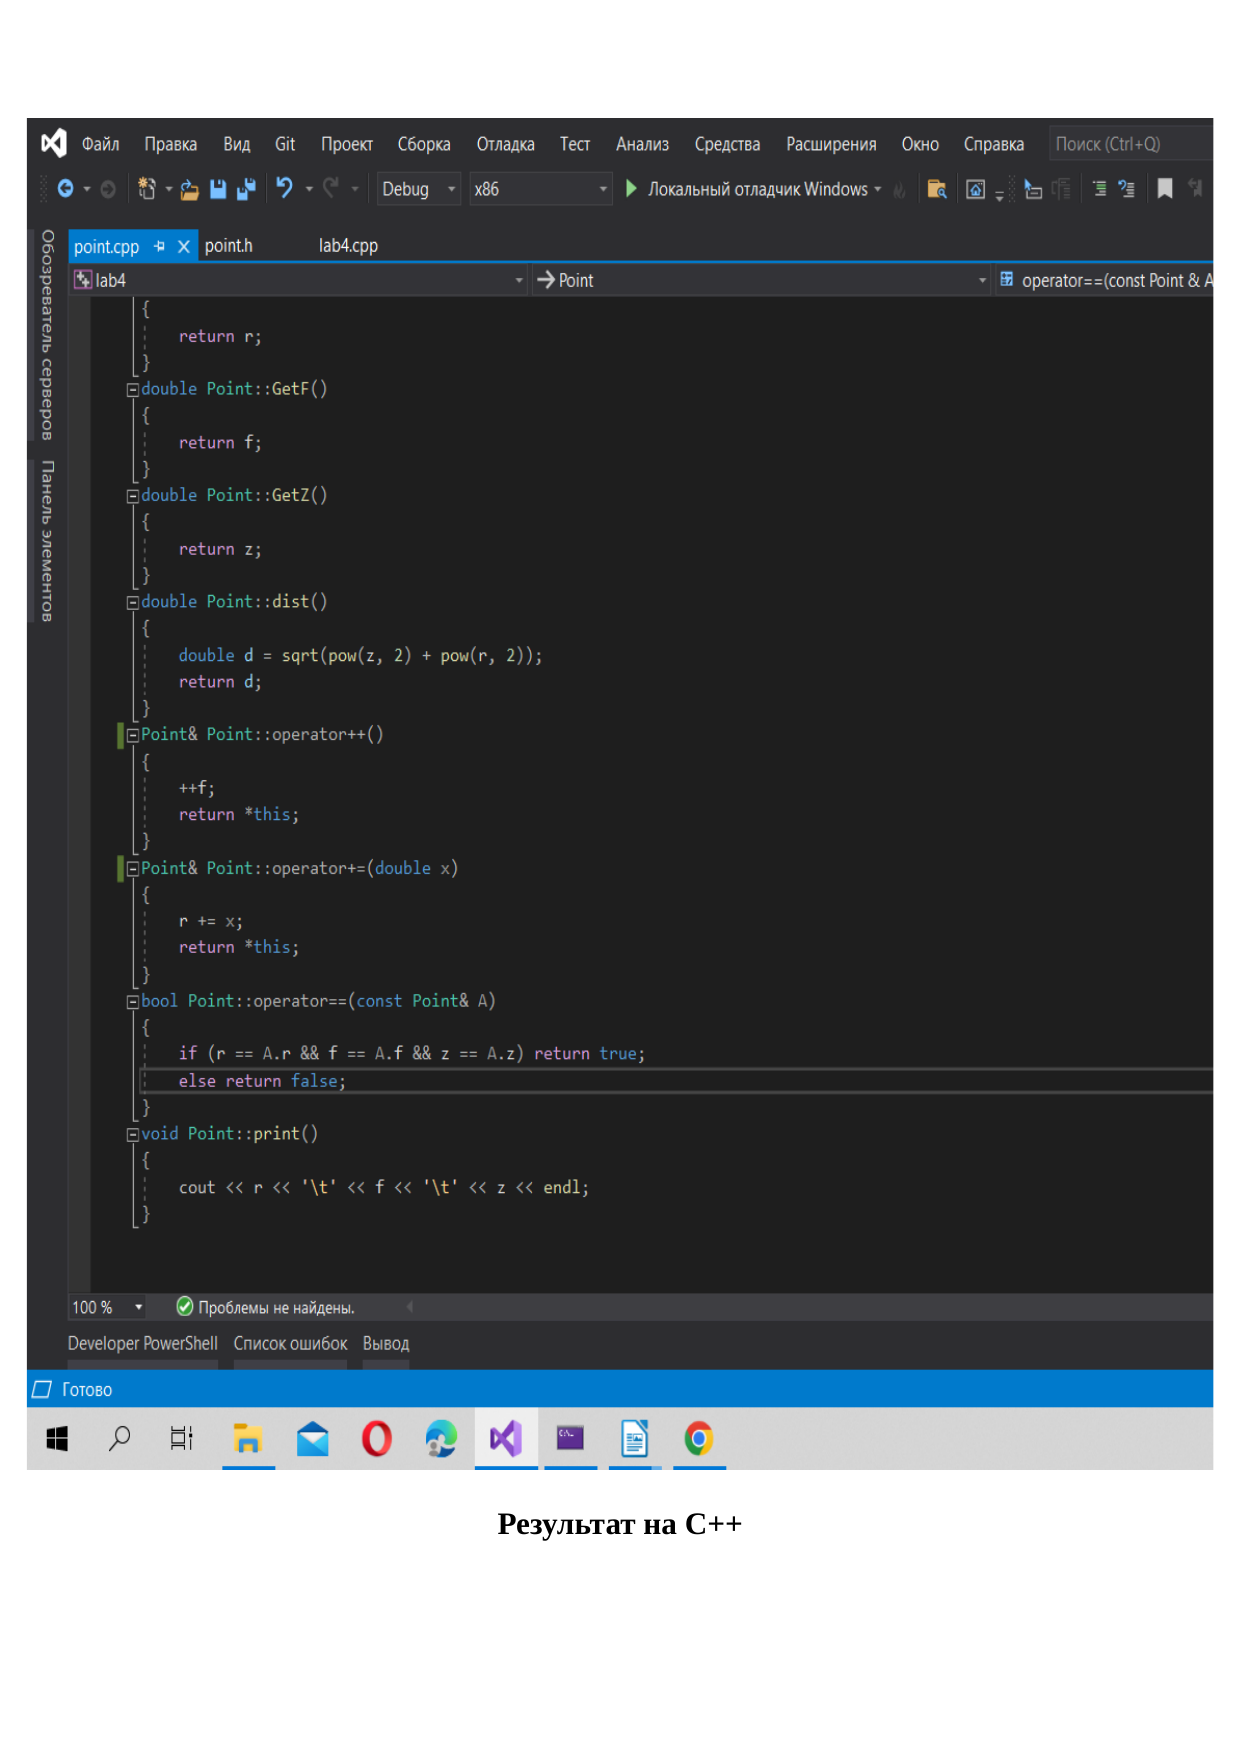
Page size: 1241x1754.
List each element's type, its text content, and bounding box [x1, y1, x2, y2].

text Результат на С++ [118, 1505, 1122, 1541]
